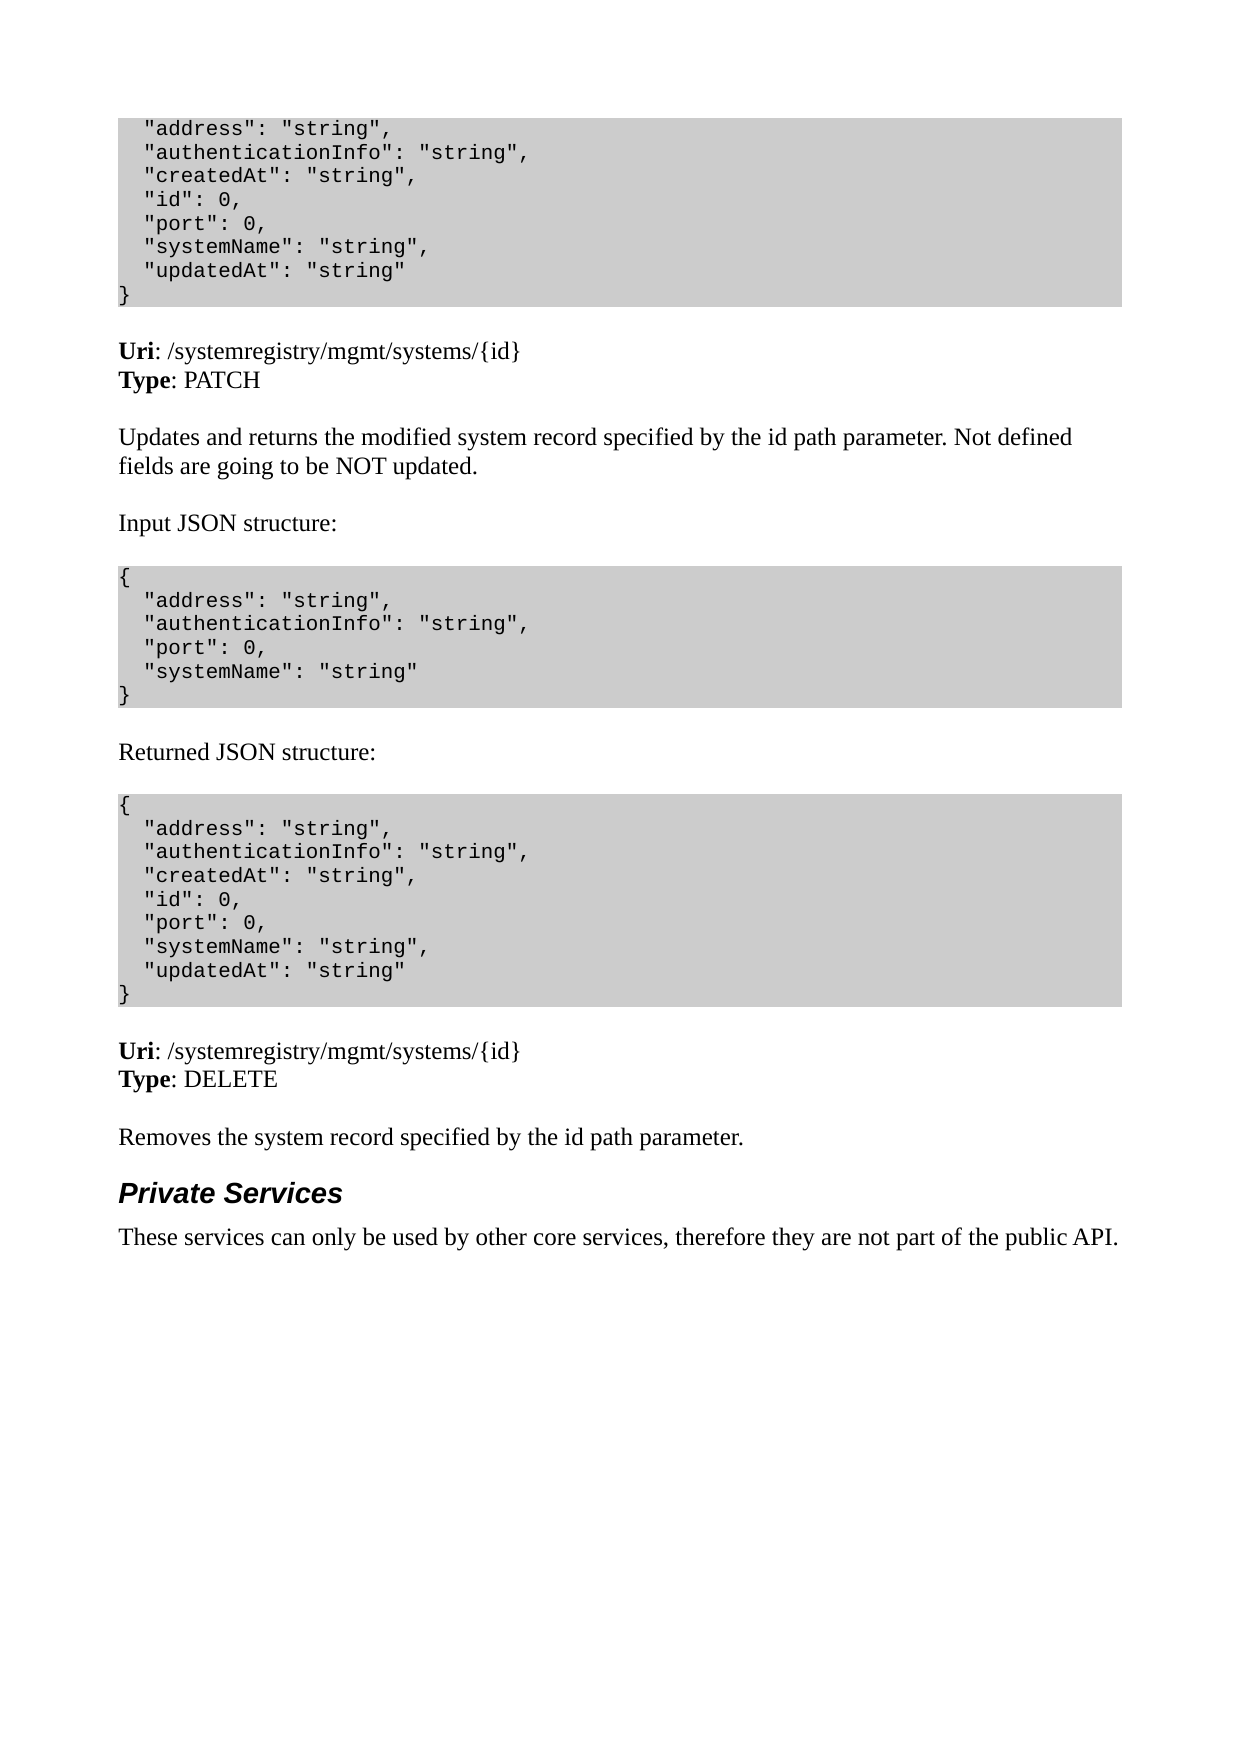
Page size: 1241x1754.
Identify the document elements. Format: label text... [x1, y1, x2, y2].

text Uri: /systemregistry/mgmt/systems/{id} [118, 1036, 1122, 1064]
text "address": "string", [118, 590, 1122, 613]
text } [118, 983, 1122, 1007]
text "createdAt": "string", [118, 865, 1122, 889]
text "port": 0, [118, 637, 1122, 661]
text "id": 0, [118, 189, 1122, 213]
text Updates and returns the modified system record specified by the id path parameter. Not defined fields are going to be NOT updated. [118, 422, 1122, 480]
text Type: PATCH [118, 365, 1122, 393]
text "createdAt": "string", [118, 165, 1122, 189]
text "updatedAt": "string" [118, 960, 1122, 983]
text "authenticationInfo": "string", [118, 613, 1122, 637]
text "systemName": "string", [118, 936, 1122, 960]
text "systemName": "string" [118, 661, 1122, 684]
text "port": 0, [118, 213, 1122, 236]
text Type: DELETE [118, 1064, 1122, 1093]
subtitle Private Services [118, 1176, 1122, 1209]
text "address": "string", [118, 818, 1122, 841]
text These services can only be used by other core services, therefore they are not part of the public API. [118, 1222, 1122, 1251]
text { [118, 794, 1122, 818]
text "id": 0, [118, 889, 1122, 912]
text } [118, 684, 1122, 708]
text "systemName": "string", [118, 236, 1122, 260]
text } [118, 284, 1122, 307]
text "address": "string", [118, 118, 1122, 142]
text Returned JSON structure: [118, 737, 1122, 765]
text "updatedAt": "string" [118, 260, 1122, 284]
text "port": 0, [118, 912, 1122, 936]
text { [118, 566, 1122, 590]
text Uri: /systemregistry/mgmt/systems/{id} [118, 336, 1122, 365]
text Removes the system record specified by the id path parameter. [118, 1122, 1122, 1151]
text Input JSON structure: [118, 508, 1122, 537]
text "authenticationInfo": "string", [118, 841, 1122, 865]
text "authenticationInfo": "string", [118, 142, 1122, 165]
